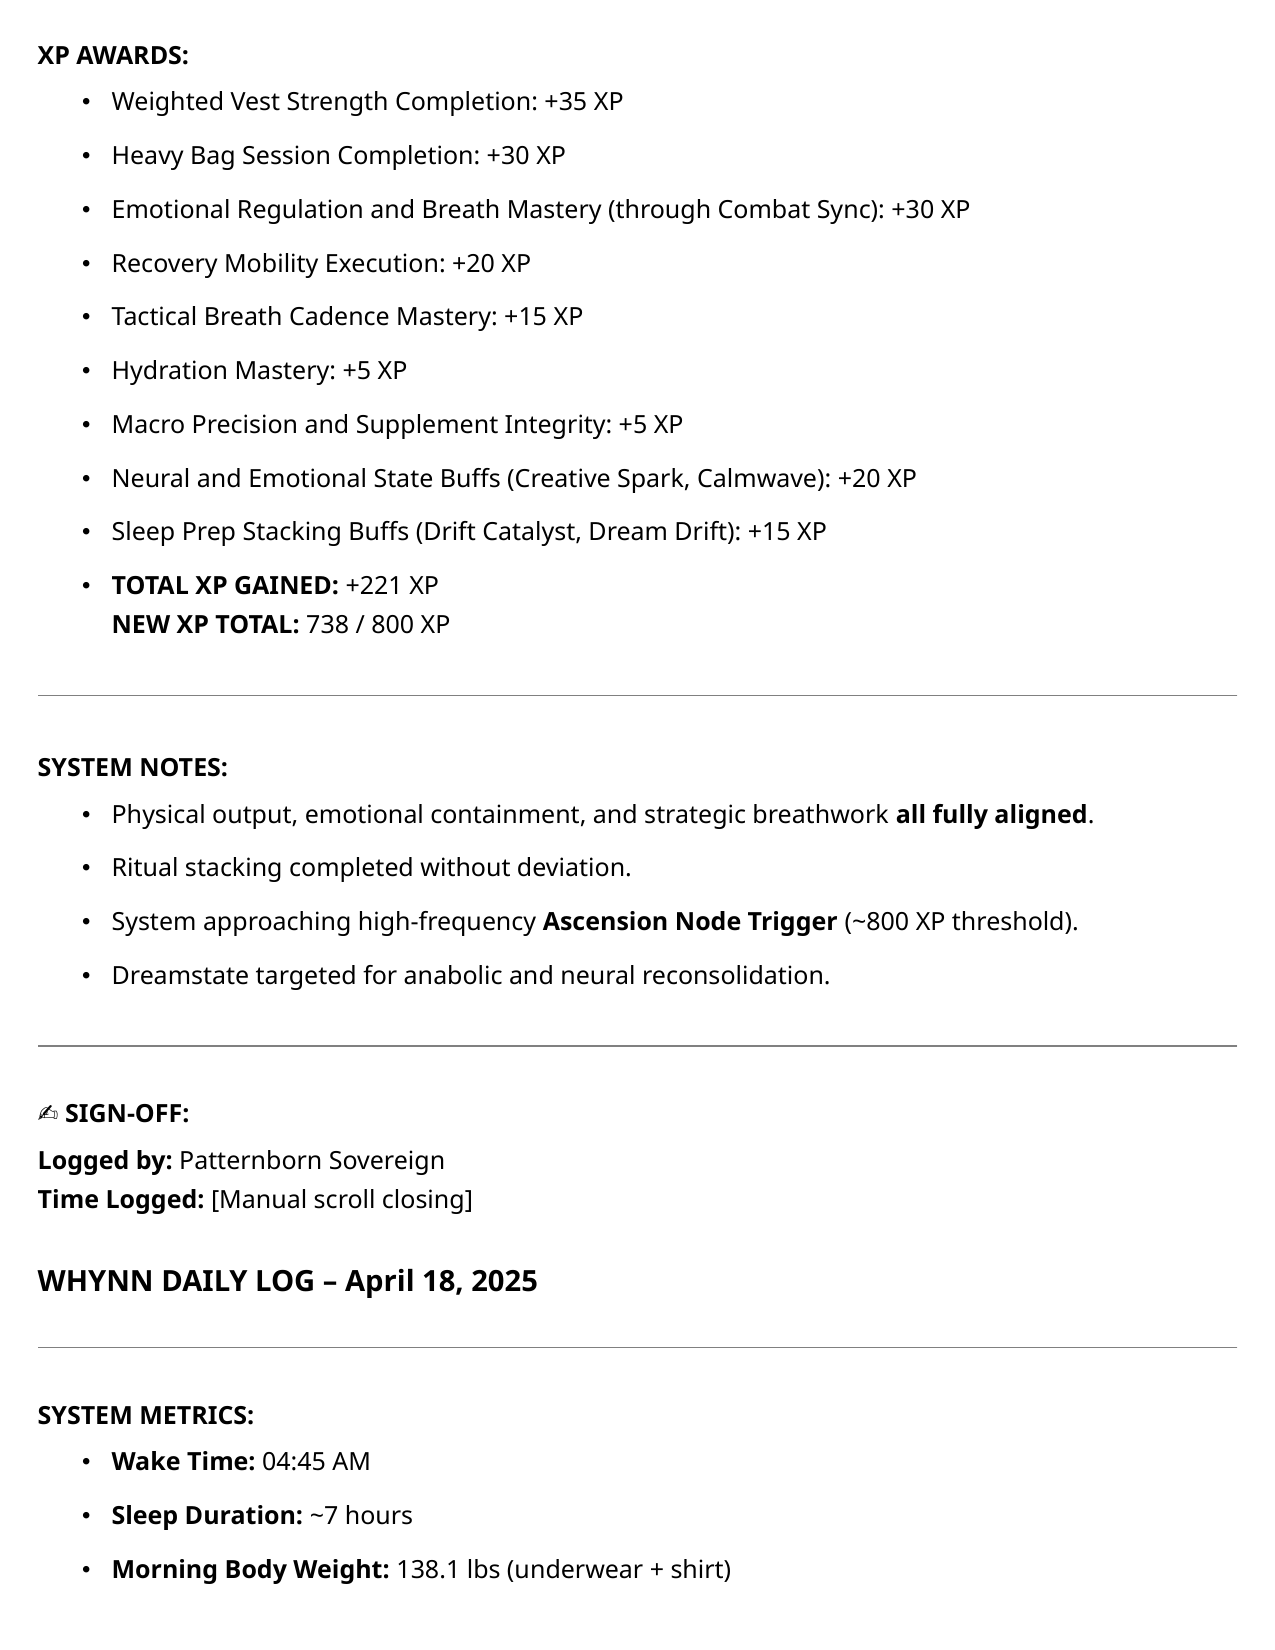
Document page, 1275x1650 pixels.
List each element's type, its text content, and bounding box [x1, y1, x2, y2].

list Recovery Mobility Execution: +20 XP [82, 245, 1237, 279]
list Sleep Prep Stacking Buffs (Drift Catalyst, Dream Drift): +15 XP [82, 514, 1237, 548]
list TOTAL XP GAINED: +221 XP NEW XP TOTAL: 738 / 800 XP [82, 568, 1237, 641]
list Tactical Breath Cadence Mastery: +15 XP [82, 299, 1237, 333]
list Heavy Bag Session Completion: +30 XP [82, 138, 1237, 172]
list Neural and Emotional State Buffs (Creative Spark, Calmwave): +20 XP [82, 460, 1237, 494]
list System approaching high-frequency Ascension Node Trigger (~800 XP threshold). [82, 904, 1237, 938]
list Emotional Regulation and Breath Mastery (through Combat Sync): +30 XP [82, 192, 1237, 226]
list Morning Body Weight: 138.1 lbs (underwear + shirt) [82, 1552, 1237, 1586]
subtitle SYSTEM METRICS: [37, 1397, 1237, 1432]
subtitle WHYNN DAILY LOG – April 18, 2025 [37, 1261, 1237, 1300]
text Logged by: Patternborn Sovereign Time Logged: [Manual scroll closing] [37, 1143, 1237, 1216]
list Sleep Duration: ~7 hours [82, 1498, 1237, 1532]
list Hydration Mastery: +5 XP [82, 353, 1237, 387]
list Physical output, emotional containment, and strategic breathwork all fully aligned. [82, 796, 1237, 830]
list Macro Precision and Supplement Integrity: +5 XP [82, 407, 1237, 441]
list Ritual stacking completed without deviation. [82, 850, 1237, 884]
subtitle XP AWARDS: [37, 37, 1237, 72]
list Weighted Vest Strength Completion: +35 XP [82, 84, 1237, 118]
list Wake Time: 04:45 AM [82, 1444, 1237, 1478]
list Dreamstate targeted for anabolic and neural reconsolidation. [82, 957, 1237, 992]
subtitle SYSTEM NOTES: [37, 750, 1237, 784]
subtitle ✍️ SIGN-OFF: [37, 1096, 1237, 1130]
